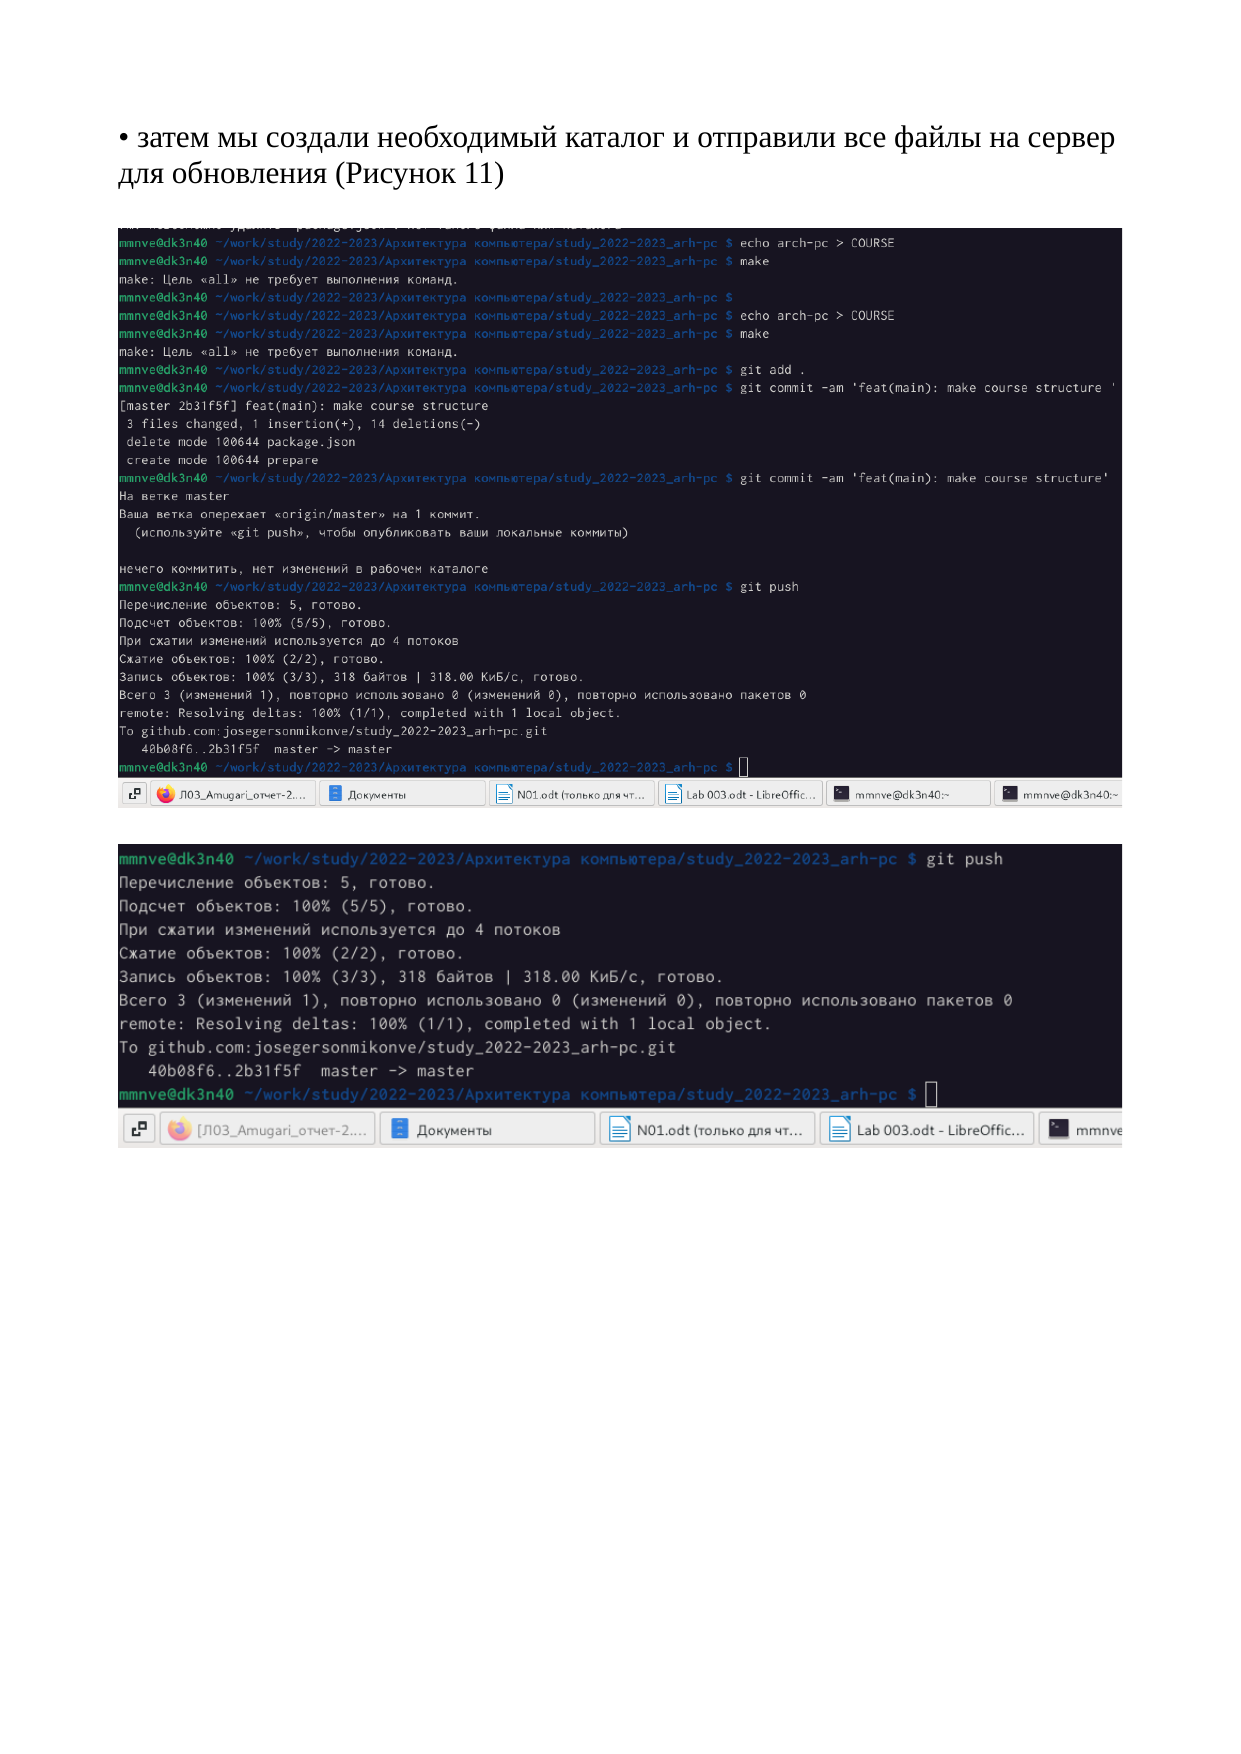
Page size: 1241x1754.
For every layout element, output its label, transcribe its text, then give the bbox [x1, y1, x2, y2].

picture [118, 228, 1123, 808]
text • затем мы создали необходимый каталог и отправили все файлы на сервер для обновления (Рисунок 11) [118, 118, 1122, 190]
picture [118, 844, 1123, 1148]
